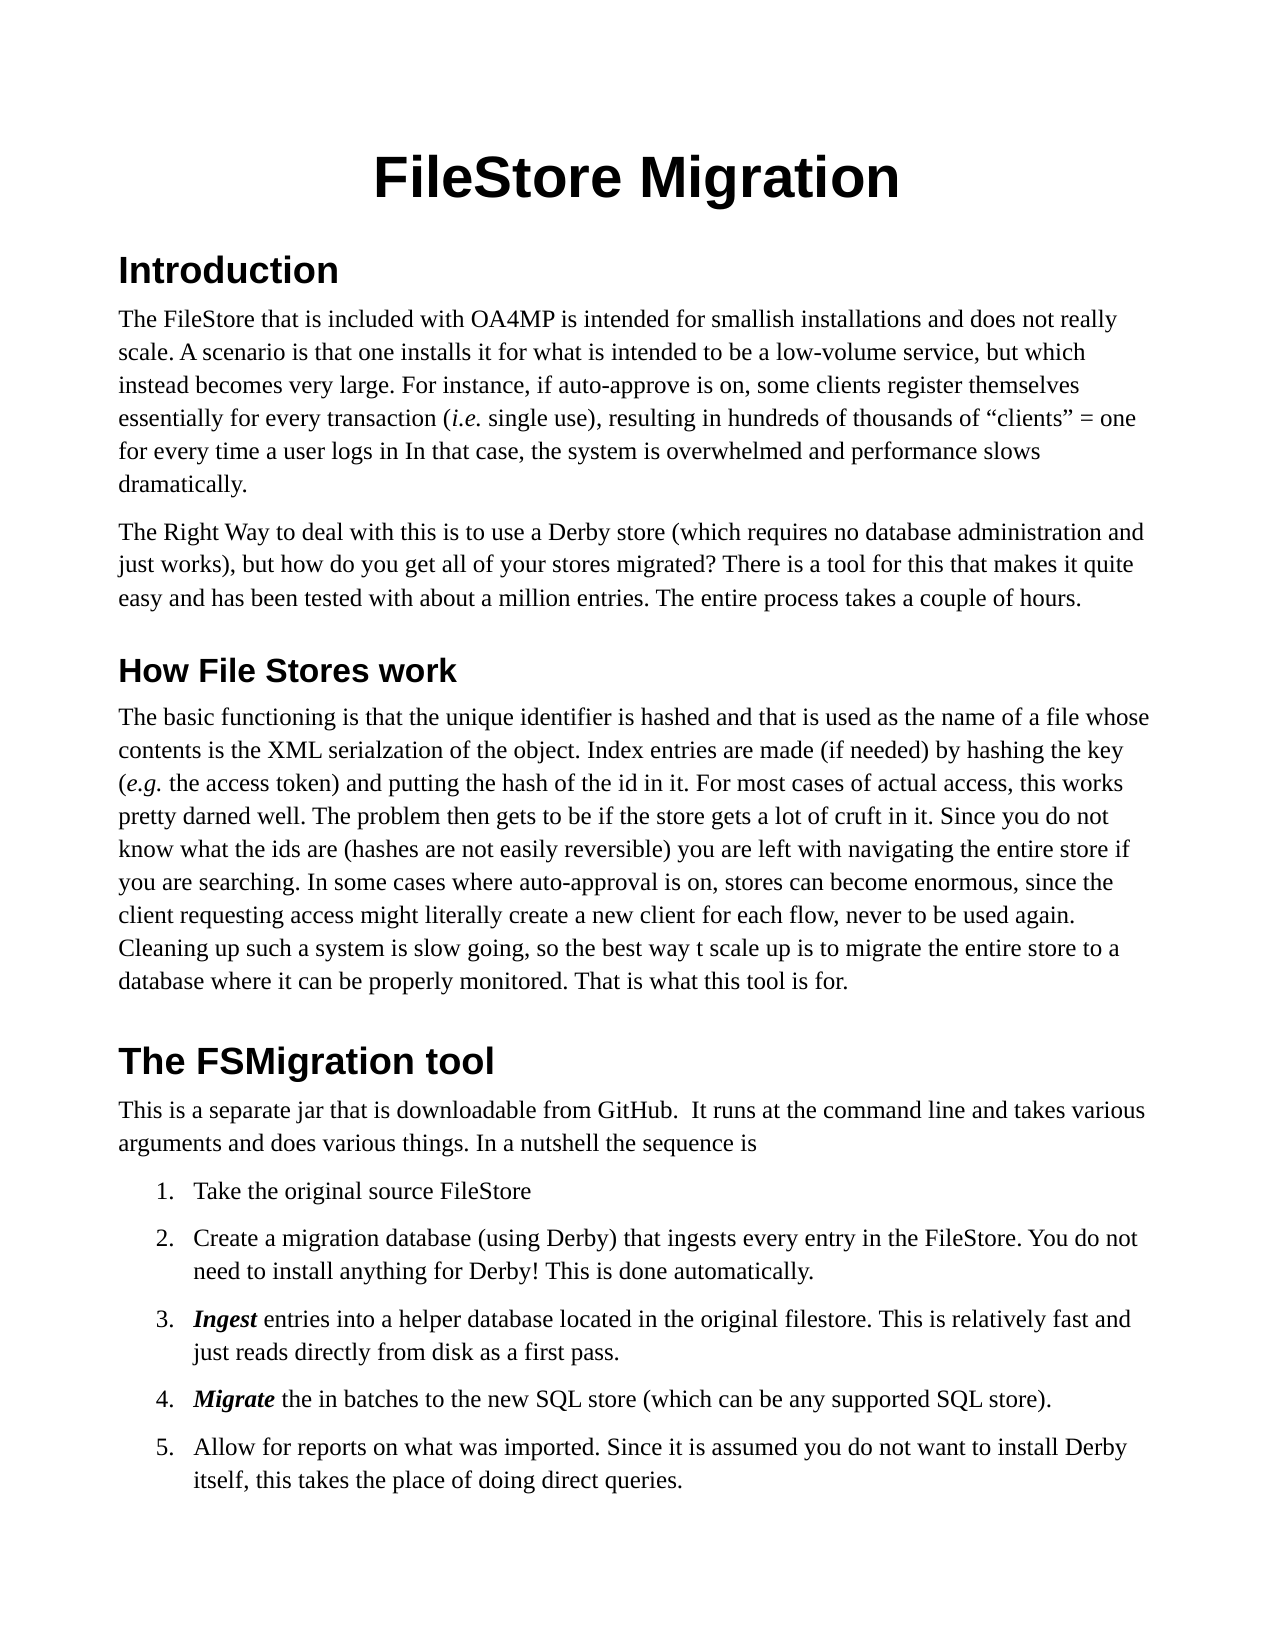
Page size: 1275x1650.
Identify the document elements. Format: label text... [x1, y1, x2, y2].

text This is a separate jar that is downloadable from GitHub. It runs at the command line and takes various arguments and does various things. In a nutshell the sequence is [118, 1095, 1157, 1157]
text The FileStore that is included with OA4MP is intended for smallish installations and does not really scale. A scenario is that one installs it for what is intended to be a low-volume service, but which instead becomes very large. For instance, if auto-approve is on, some clients register themselves essentially for every transaction (i.e. single use), resulting in hundreds of thousands of “clients” = one for every time a user logs in In that case, the system is overwhelmed and performance slows dramatically. [118, 304, 1157, 498]
subtitle Introduction [118, 248, 1157, 291]
subtitle How File Stores work [118, 651, 1157, 690]
list Ingest entries into a helper database located in the original filestore. This is relatively fast and just reads directly from disk as a first pass. [156, 1304, 1157, 1366]
subtitle The FSMigration tool [118, 1039, 1157, 1083]
text The basic functioning is that the unique identifier is hashed and that is used as the name of a file whose contents is the XML serialzation of the object. Index entries are made (if needed) by hashing the key (e.g. the access token) and putting the hash of the id in it. For most cases of actual access, this works pretty darned well. The problem then gets to be if the store gets a lot of cruft in it. Since you do not know what the ids are (hashes are not easily reversible) you are left with navigating the entire store if you are searching. In some cases where auto-approval is on, stores can become enormous, since the client requesting access might literally create a new client for each flow, never to be used again. Cleaning up such a system is slow going, so the best way t scale up is to migrate the entire store to a database where it can be properly monitored. That is what this tool is for. [118, 702, 1157, 995]
list Migrate the in batches to the new SQL store (which can be any supported SQL store). [156, 1384, 1157, 1413]
list Allow for reports on what was imported. Since it is assumed you do not want to install Derby itself, this takes the place of doing direct queries. [156, 1432, 1157, 1494]
text The Right Way to deal with this is to use a Derby store (which requires no database administration and just works), but how do you get all of your stores migrated? There is a tool for this that makes it quite easy and has been tested with about a million entries. The entire process takes a couple of hours. [118, 517, 1157, 611]
list Create a migration database (using Derby) that ingests every entry in the FileStore. You do not need to install anything for Derby! This is done automatically. [156, 1223, 1157, 1285]
title FileStore Migration [118, 143, 1157, 210]
list Take the original source FileStore [156, 1176, 1157, 1204]
